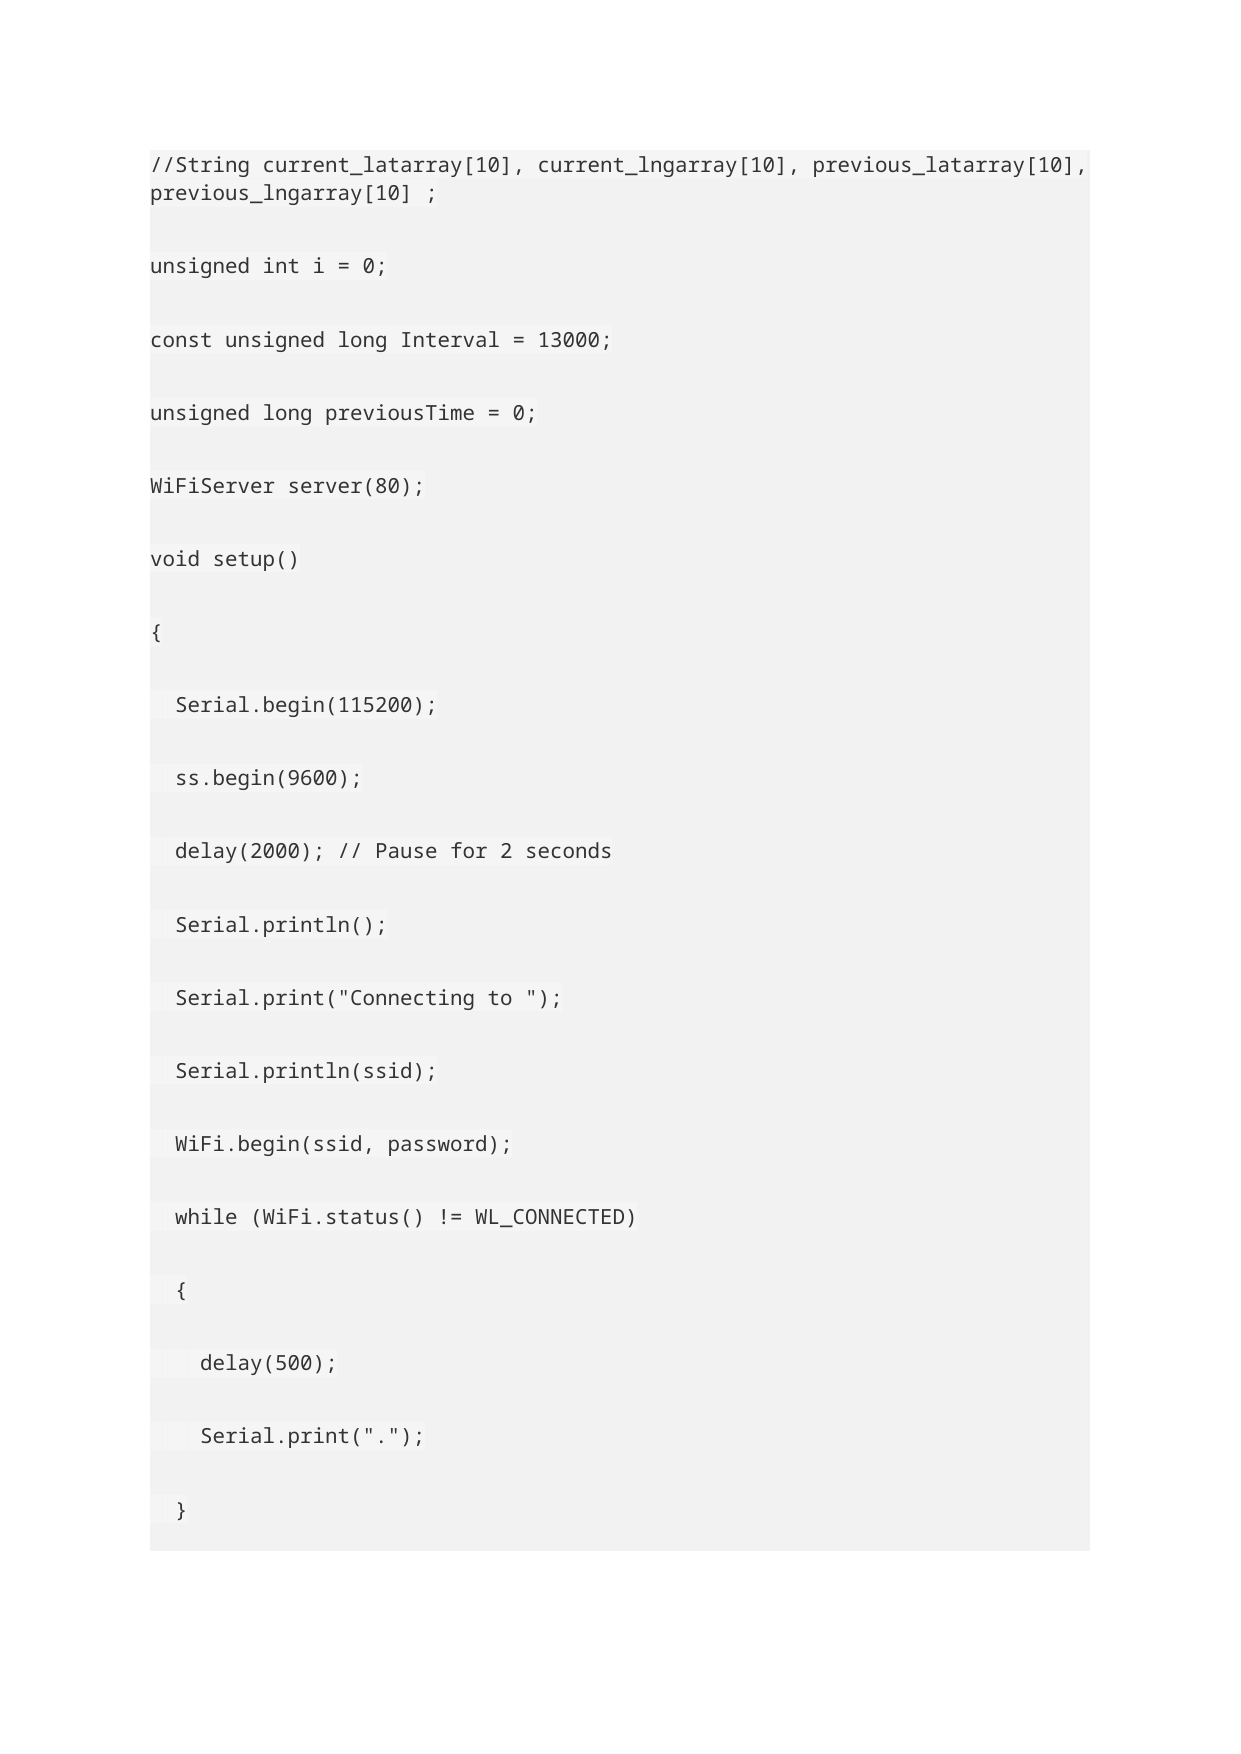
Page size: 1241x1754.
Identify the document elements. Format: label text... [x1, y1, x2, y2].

text WiFiServer server(80); [150, 471, 1090, 527]
text Serial.println(); [150, 910, 1090, 966]
text { [150, 617, 1090, 674]
text //String current_latarray[10], current_lngarray[10], previous_latarray[10], previous_lngarray[10] ; [150, 150, 1090, 235]
text ss.begin(9600); [150, 763, 1090, 820]
text while (WiFi.status() != WL_CONNECTED) [150, 1202, 1090, 1259]
text delay(2000); // Pause for 2 seconds [150, 837, 1090, 893]
text const unsigned long Interval = 13000; [150, 325, 1090, 381]
text { [150, 1275, 1090, 1332]
text unsigned int i = 0; [150, 252, 1090, 308]
text Serial.begin(115200); [150, 690, 1090, 747]
text void setup() [150, 544, 1090, 601]
text Serial.print("."); [150, 1422, 1090, 1478]
text Serial.println(ssid); [150, 1056, 1090, 1112]
text unsigned long previousTime = 0; [150, 398, 1090, 454]
text Serial.print("Connecting to "); [150, 983, 1090, 1039]
text delay(500); [150, 1348, 1090, 1405]
text } [150, 1495, 1090, 1551]
text WiFi.begin(ssid, password); [150, 1129, 1090, 1186]
